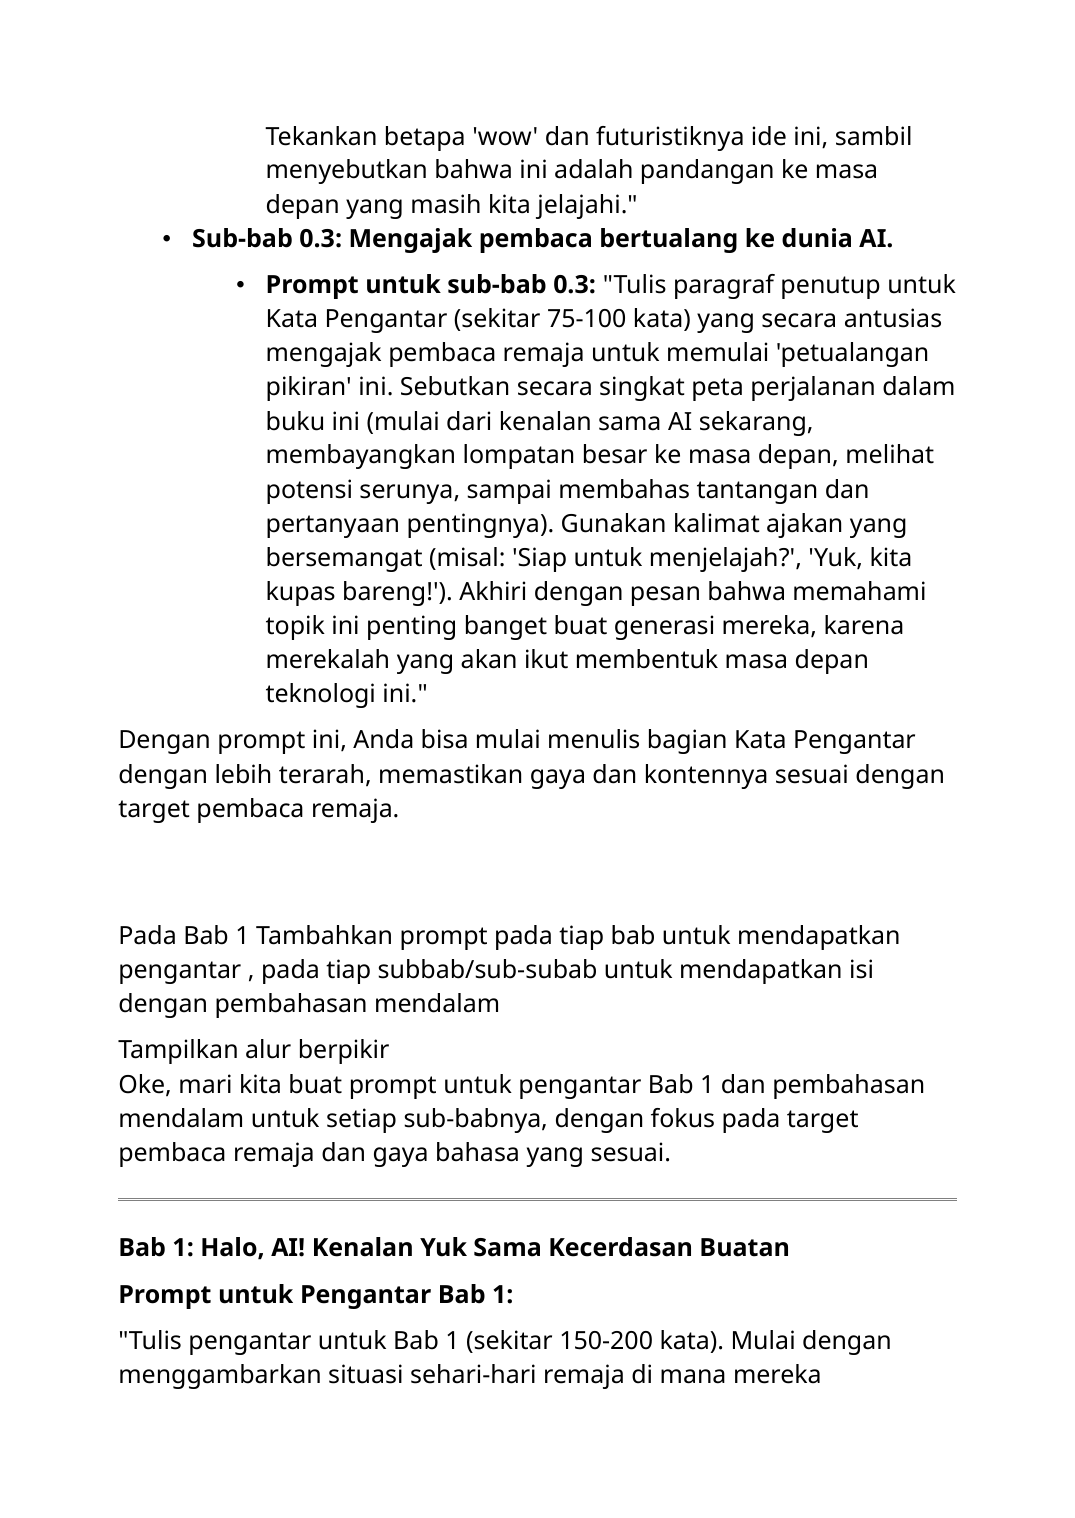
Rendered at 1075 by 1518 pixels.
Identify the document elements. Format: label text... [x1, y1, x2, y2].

text Bab 1: Halo, AI! Kenalan Yuk Sama Kecerdasan Buatan [118, 1230, 957, 1264]
text Dengan prompt ini, Anda bisa mulai menulis bagian Kata Pengantar dengan lebih terarah, memastikan gaya dan kontennya sesuai dengan target pembaca remaja. [118, 722, 957, 824]
list Tekankan betapa 'wow' dan futuristiknya ide ini, sambil menyebutkan bahwa ini adalah pandangan ke masa depan yang masih kita jelajahi." [236, 118, 957, 220]
text Tampilkan alur berpikir [118, 1032, 957, 1066]
text Pada Bab 1 Tambahkan prompt pada tiap bab untuk mendapatkan pengantar , pada tiap subbab/sub-subab untuk mendapatkan isi dengan pembahasan mendalam [118, 917, 957, 1020]
list Sub-bab 0.3: Mengajak pembaca bertualang ke dunia AI. [162, 220, 957, 254]
text Prompt untuk Pengantar Bab 1: [118, 1276, 957, 1310]
text Oke, mari kita buat prompt untuk pengantar Bab 1 dan pembahasan mendalam untuk setiap sub-babnya, dengan fokus pada target pembaca remaja dan gaya bahasa yang sesuai. [118, 1066, 957, 1168]
text "Tulis pengantar untuk Bab 1 (sekitar 150-200 kata). Mulai dengan menggambarkan situasi sehari-hari remaja di mana mereka [118, 1323, 957, 1391]
list Prompt untuk sub-bab 0.3: "Tulis paragraf penutup untuk Kata Pengantar (sekitar 75-100 kata) yang secara antusias mengajak pembaca remaja untuk memulai 'petualangan pikiran' ini. Sebutkan secara singkat peta perjalanan dalam buku ini (mulai dari kenalan sama AI sekarang, membayangkan lompatan besar ke masa depan, melihat potensi serunya, sampai membahas tantangan dan pertanyaan pentingnya). Gunakan kalimat ajakan yang bersemangat (misal: 'Siap untuk menjelajah?', 'Yuk, kita kupas bareng!'). Akhiri dengan pesan bahwa memahami topik ini penting banget buat generasi mereka, karena merekalah yang akan ikut membentuk masa depan teknologi ini." [236, 267, 957, 710]
